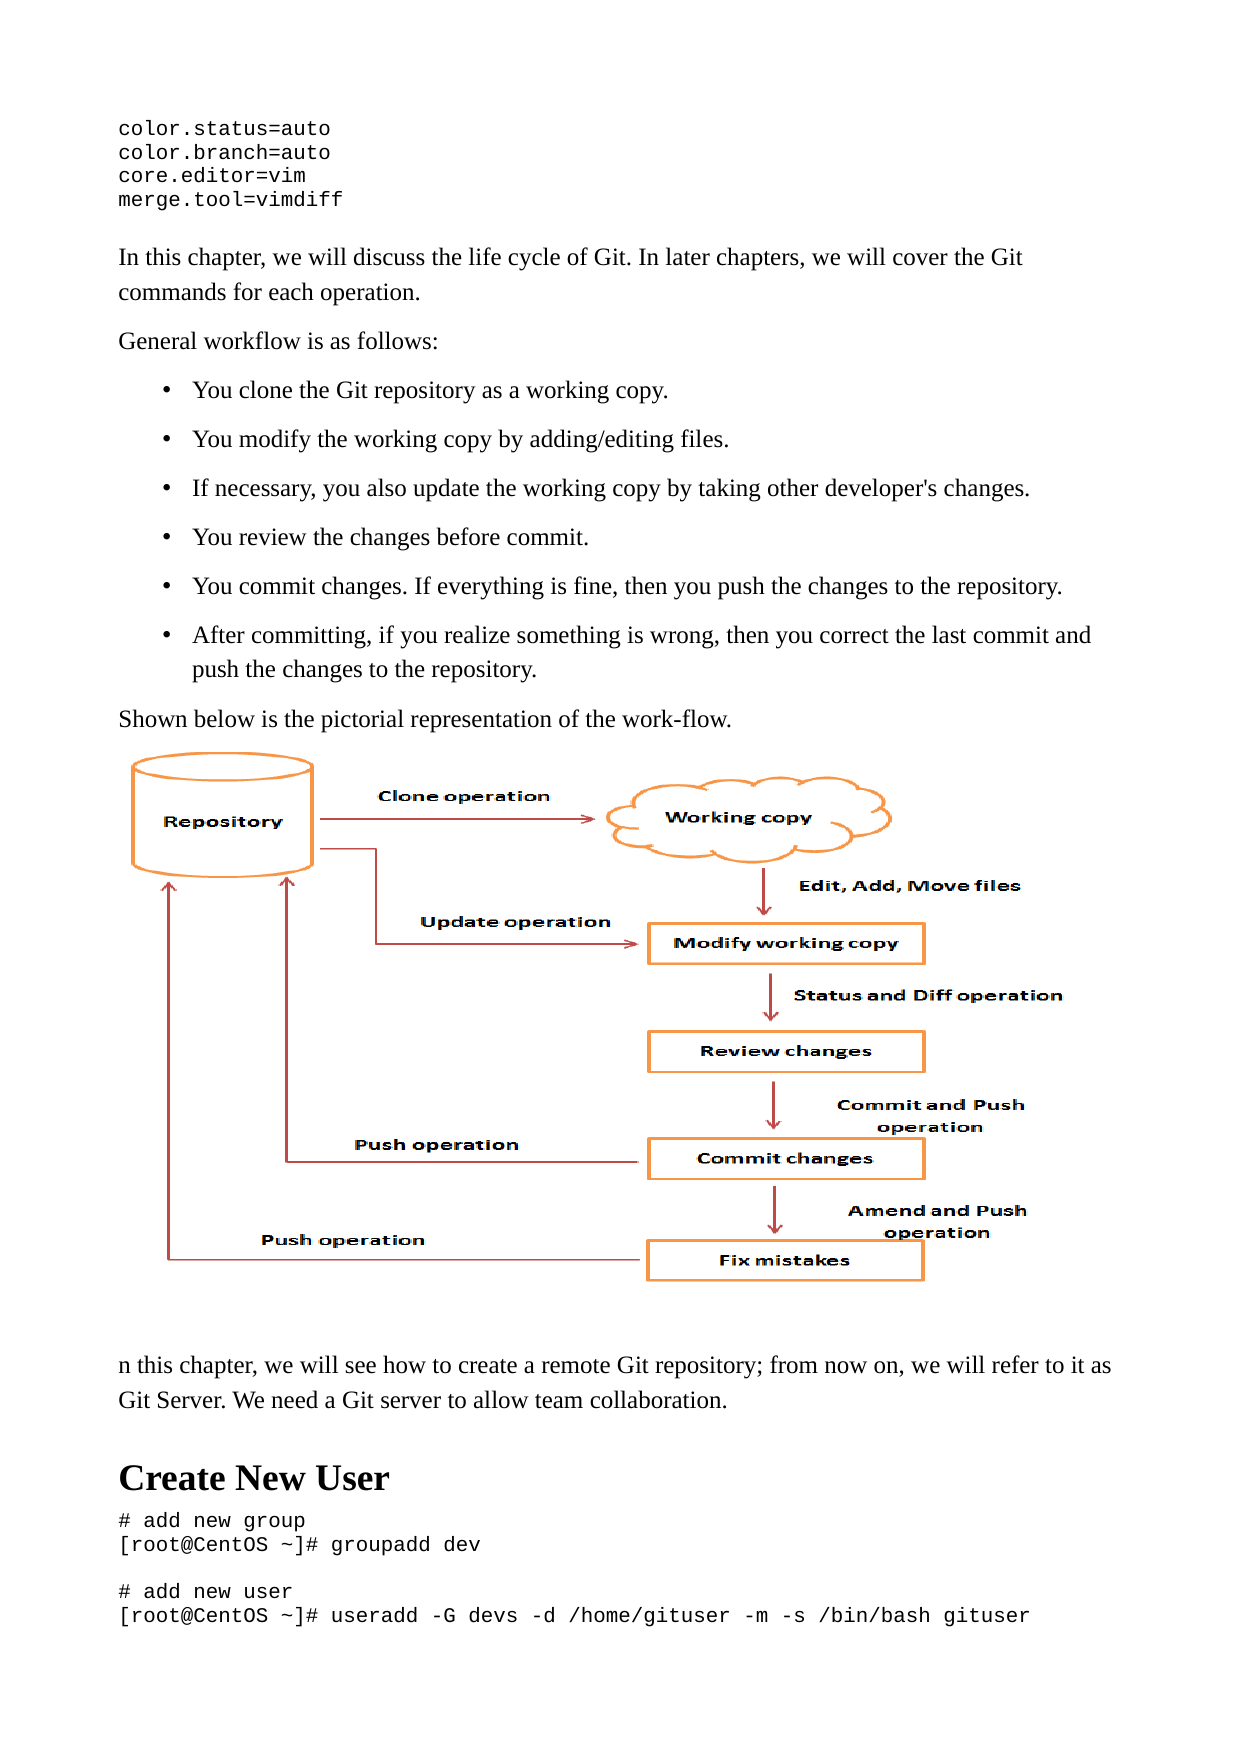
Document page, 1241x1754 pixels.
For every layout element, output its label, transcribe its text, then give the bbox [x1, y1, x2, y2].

text core.editor=vim [118, 165, 1122, 189]
text # add new user [118, 1581, 1122, 1605]
list After committing, if you realize something is wrong, then you correct the last commit and push the changes to the repository. [162, 620, 1122, 683]
list You modify the working copy by adding/editing files. [162, 424, 1122, 453]
list You review the changes before commit. [162, 522, 1122, 551]
text General workflow is as follows: [118, 326, 1122, 354]
list If necessary, you also update the working copy by taking other developer's changes. [162, 473, 1122, 502]
text # add new group [118, 1511, 1122, 1534]
subtitle Create New User [118, 1455, 1122, 1498]
text [root@CentOS ~]# useradd -G devs -d /home/gituser -m -s /bin/bash gituser [118, 1605, 1122, 1629]
list You clone the Git repository as a working copy. [162, 375, 1122, 403]
text [root@CentOS ~]# groupadd dev [118, 1534, 1122, 1558]
text color.status=auto [118, 118, 1122, 142]
list You commit changes. If everything is fine, then you push the changes to the repository. [162, 571, 1122, 600]
picture [118, 752, 1082, 1282]
text Shown below is the pictorial representation of the work-flow. [118, 704, 1122, 732]
text color.branch=auto [118, 142, 1122, 165]
text n this chapter, we will see how to create a remote Git repository; from now on, we will refer to it as Git Server. We need a Git server to allow team collaboration. [118, 1351, 1122, 1414]
text In this chapter, we will discuss the life cycle of Git. In later chapters, we will cover the Git commands for each operation. [118, 242, 1122, 305]
text merge.tool=vimdiff [118, 189, 1122, 213]
